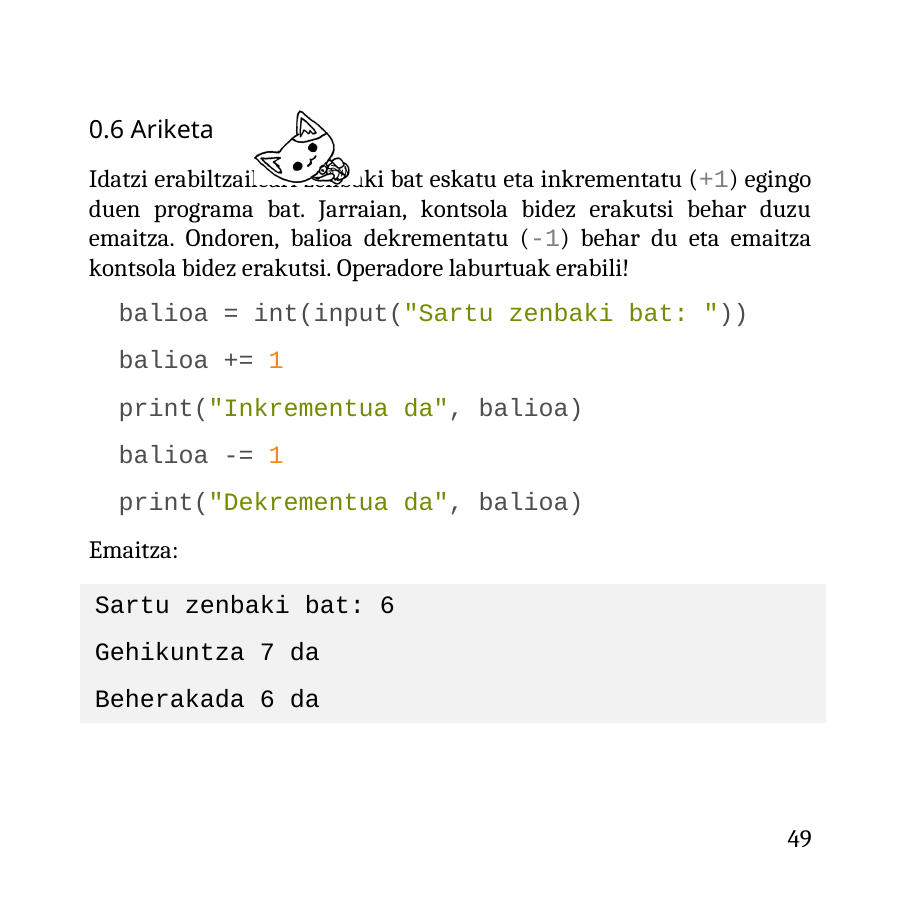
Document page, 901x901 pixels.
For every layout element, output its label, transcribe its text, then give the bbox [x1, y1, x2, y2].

text Gehikuntza 7 da [86, 631, 820, 668]
text Sartu zenbaki bat: 6 [86, 590, 820, 621]
text Beherakada 6 da [86, 678, 820, 717]
text balioa = int(input("Sartu zenbaki bat: ")) [118, 301, 811, 329]
text Emaitza: [89, 536, 811, 565]
text balioa += 1 [118, 348, 811, 376]
text print("Inkrementua da", balioa) [118, 395, 811, 423]
text 0.6 Ariketa [89, 112, 253, 146]
text print("Dekrementua da", balioa) [118, 489, 811, 518]
text Idatzi erabiltzaileari zenbaki bat eskatu eta inkrementatu (+1) egingo duen programa bat. Jarraian, kontsola bidez erakutsi behar duzu emaitza. Ondoren, balioa dekrementatu (-1) behar du eta emaitza kontsola bidez erakutsi. Operadore laburtuak erabili! [89, 165, 811, 282]
text [361, 112, 811, 146]
text balioa -= 1 [118, 442, 811, 471]
picture [253, 110, 361, 185]
